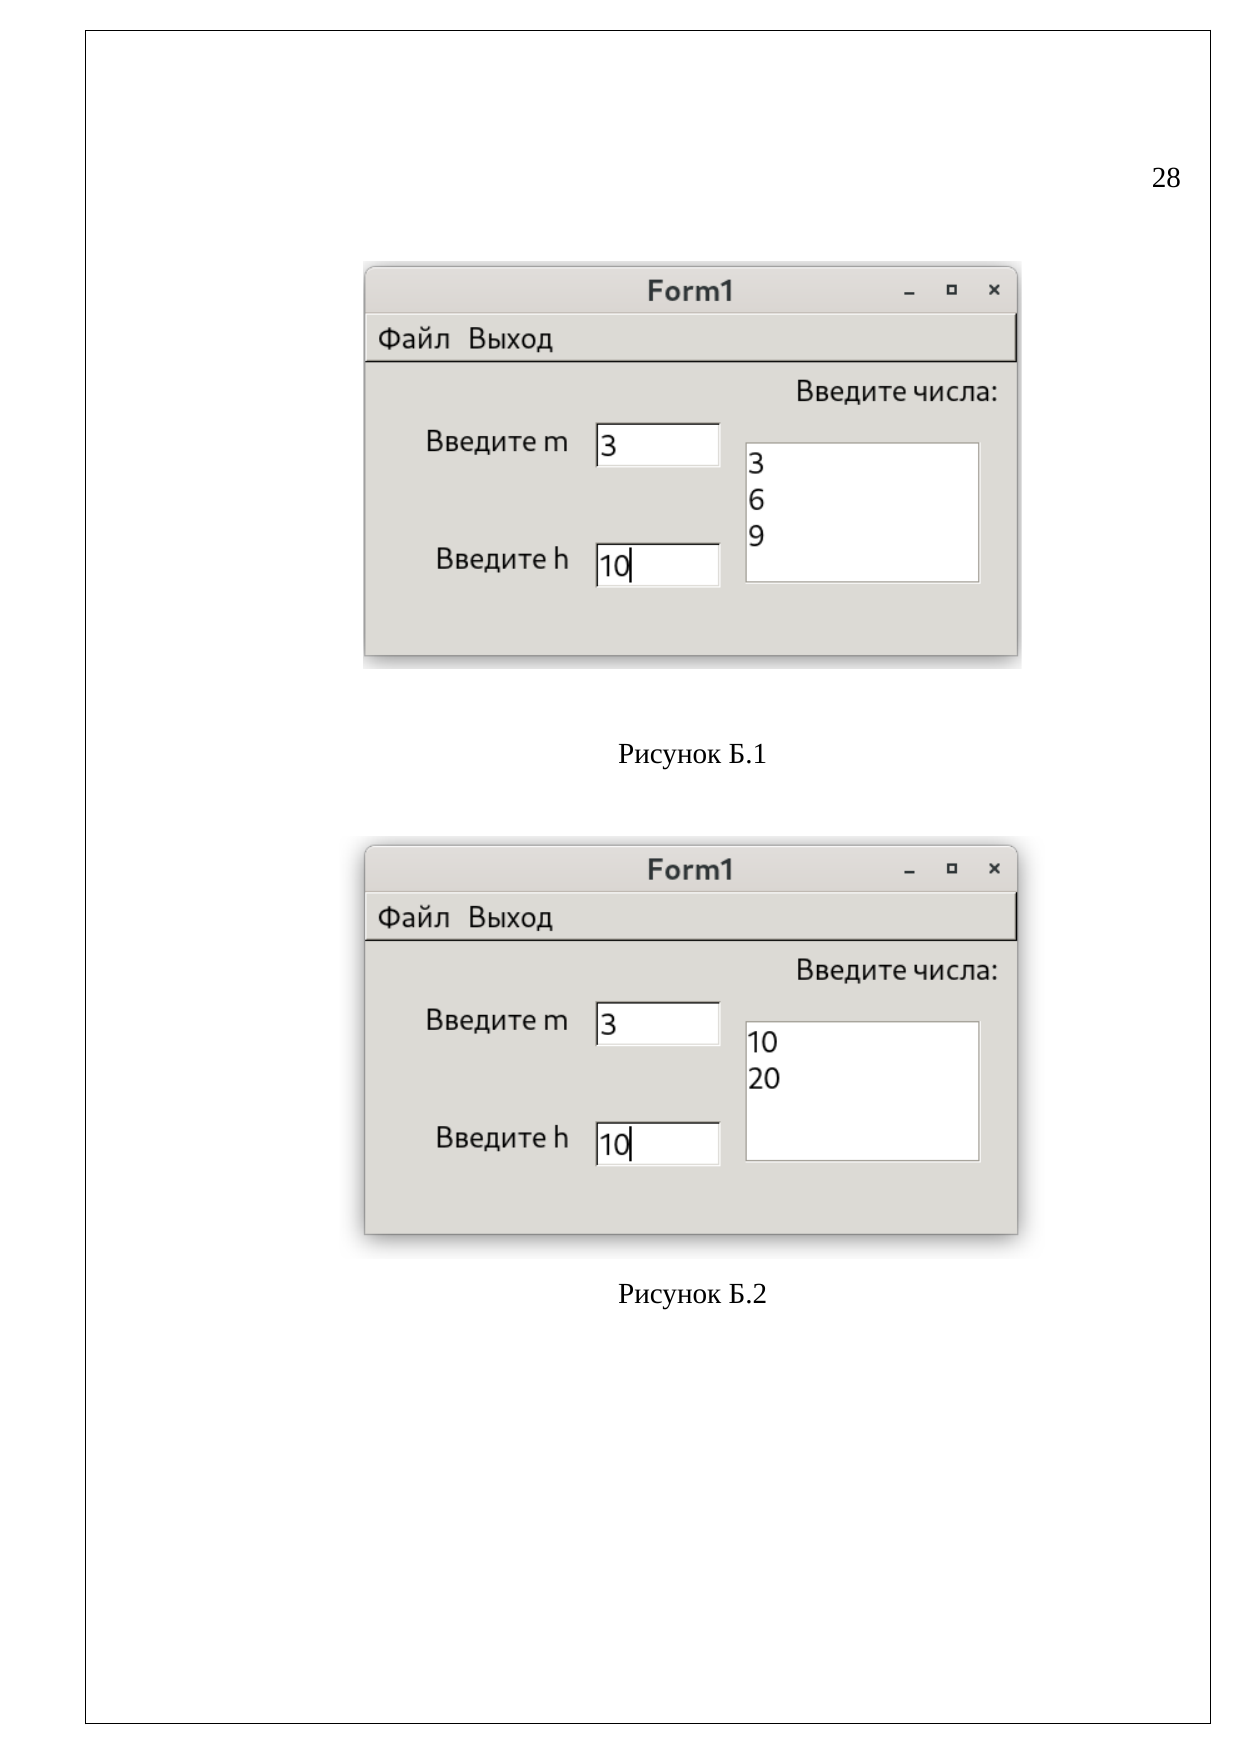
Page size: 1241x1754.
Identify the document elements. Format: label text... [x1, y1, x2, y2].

picture [339, 836, 1046, 1259]
picture [363, 261, 1022, 669]
text Рисунок Б.1 [204, 736, 1181, 769]
text Рисунок Б.2 [204, 836, 1181, 1309]
text 28 [204, 161, 1181, 194]
